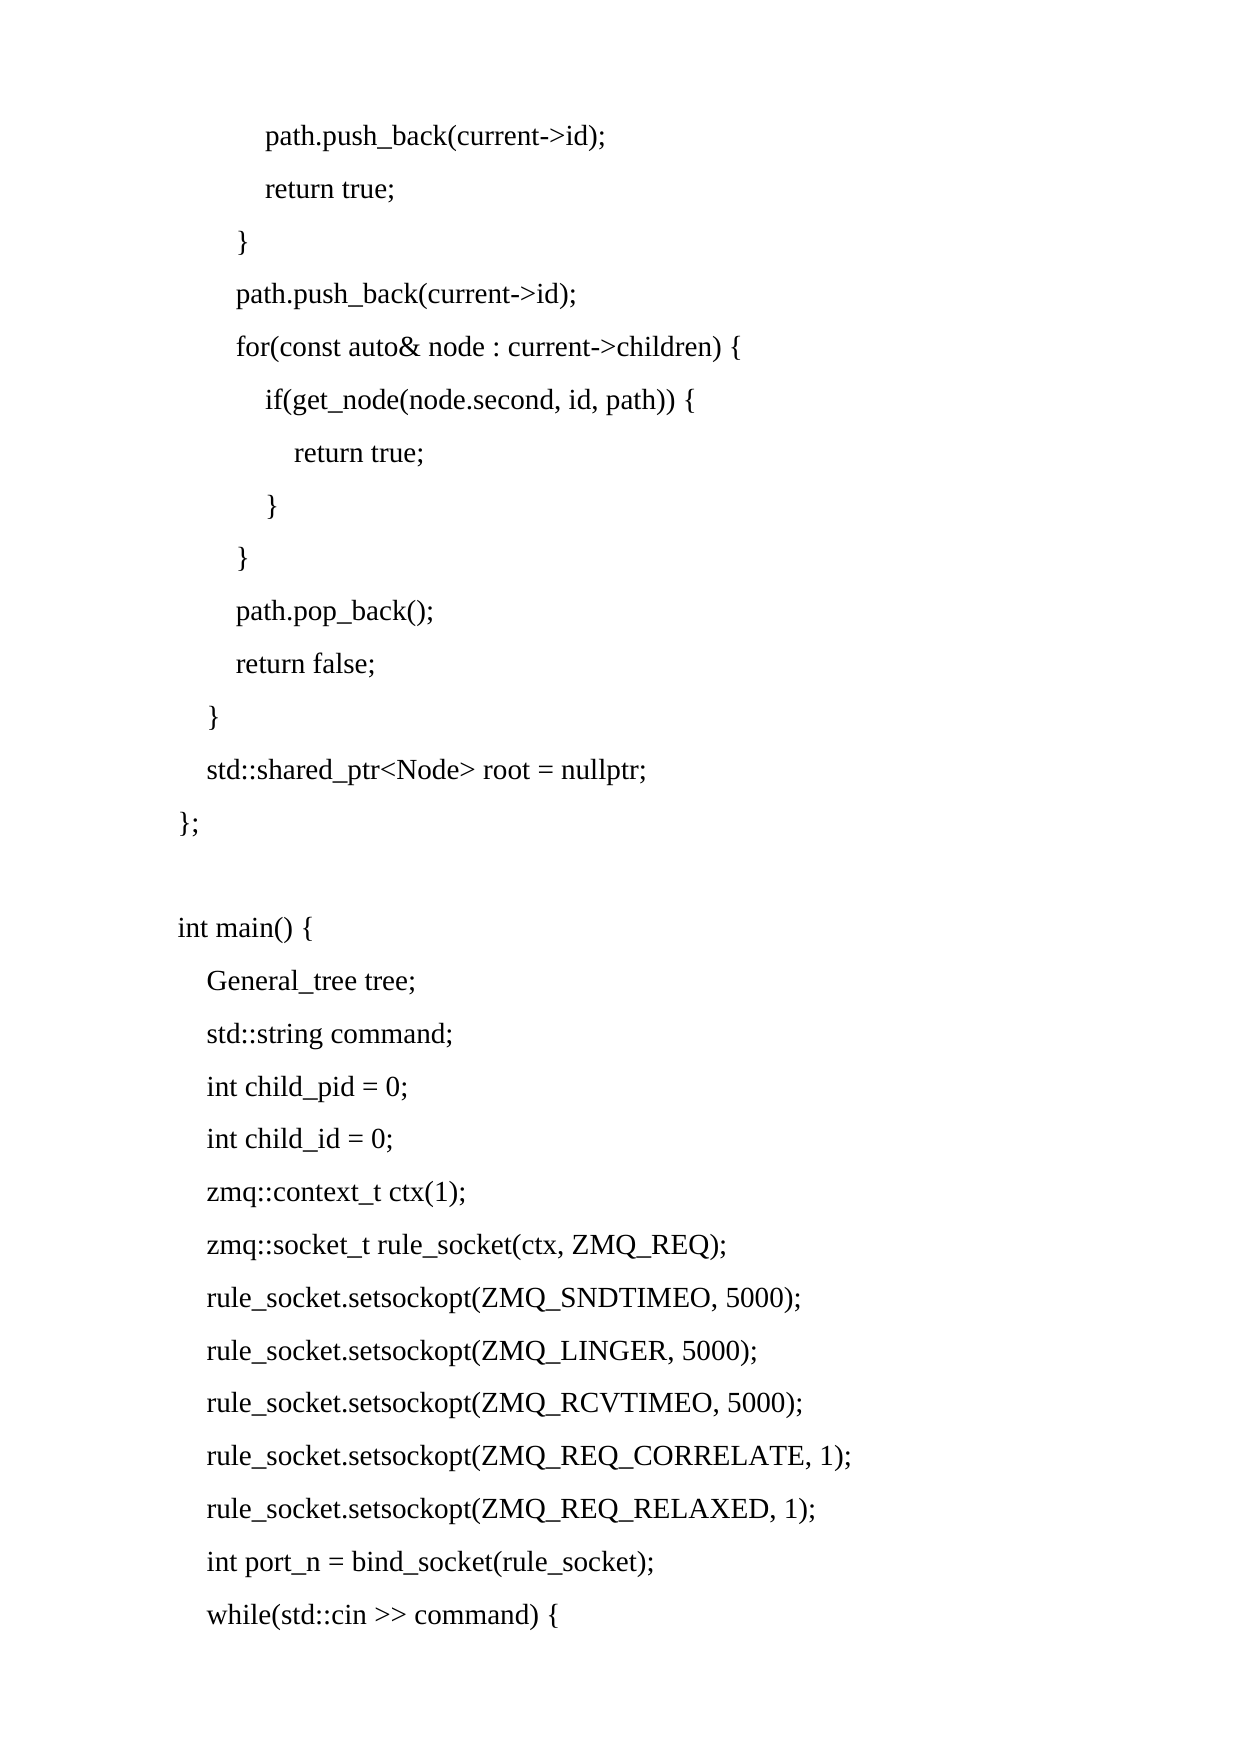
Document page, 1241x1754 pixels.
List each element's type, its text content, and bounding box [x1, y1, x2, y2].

text int main() { [177, 910, 1152, 944]
text rule_socket.setsockopt(ZMQ_RCVTIMEO, 5000); [177, 1386, 1152, 1419]
text rule_socket.setsockopt(ZMQ_LINGER, 5000); [177, 1333, 1152, 1366]
text } [177, 488, 1152, 521]
text if(get_node(node.second, id, path)) { [177, 382, 1152, 416]
text path.push_back(current->id); [177, 118, 1152, 152]
text zmq::socket_t rule_socket(ctx, ZMQ_REQ); [177, 1227, 1152, 1261]
text General_tree tree; [177, 963, 1152, 997]
text std::string command; [177, 1016, 1152, 1049]
text return false; [177, 646, 1152, 680]
text return true; [177, 435, 1152, 468]
text } [177, 699, 1152, 733]
text } [177, 541, 1152, 574]
text path.push_back(current->id); [177, 277, 1152, 310]
text }; [177, 805, 1152, 838]
text } [177, 224, 1152, 257]
text int child_pid = 0; [177, 1069, 1152, 1102]
text int port_n = bind_socket(rule_socket); [177, 1544, 1152, 1578]
text rule_socket.setsockopt(ZMQ_SNDTIMEO, 5000); [177, 1280, 1152, 1313]
text path.pop_back(); [177, 593, 1152, 627]
text rule_socket.setsockopt(ZMQ_REQ_RELAXED, 1); [177, 1491, 1152, 1525]
text return true; [177, 171, 1152, 204]
text for(const auto& node : current->children) { [177, 329, 1152, 363]
text zmq::context_t ctx(1); [177, 1174, 1152, 1208]
text int child_id = 0; [177, 1122, 1152, 1155]
text while(std::cin >> command) { [177, 1597, 1152, 1630]
text std::shared_ptr<Node> root = nullptr; [177, 752, 1152, 785]
text rule_socket.setsockopt(ZMQ_REQ_CORRELATE, 1); [177, 1438, 1152, 1472]
